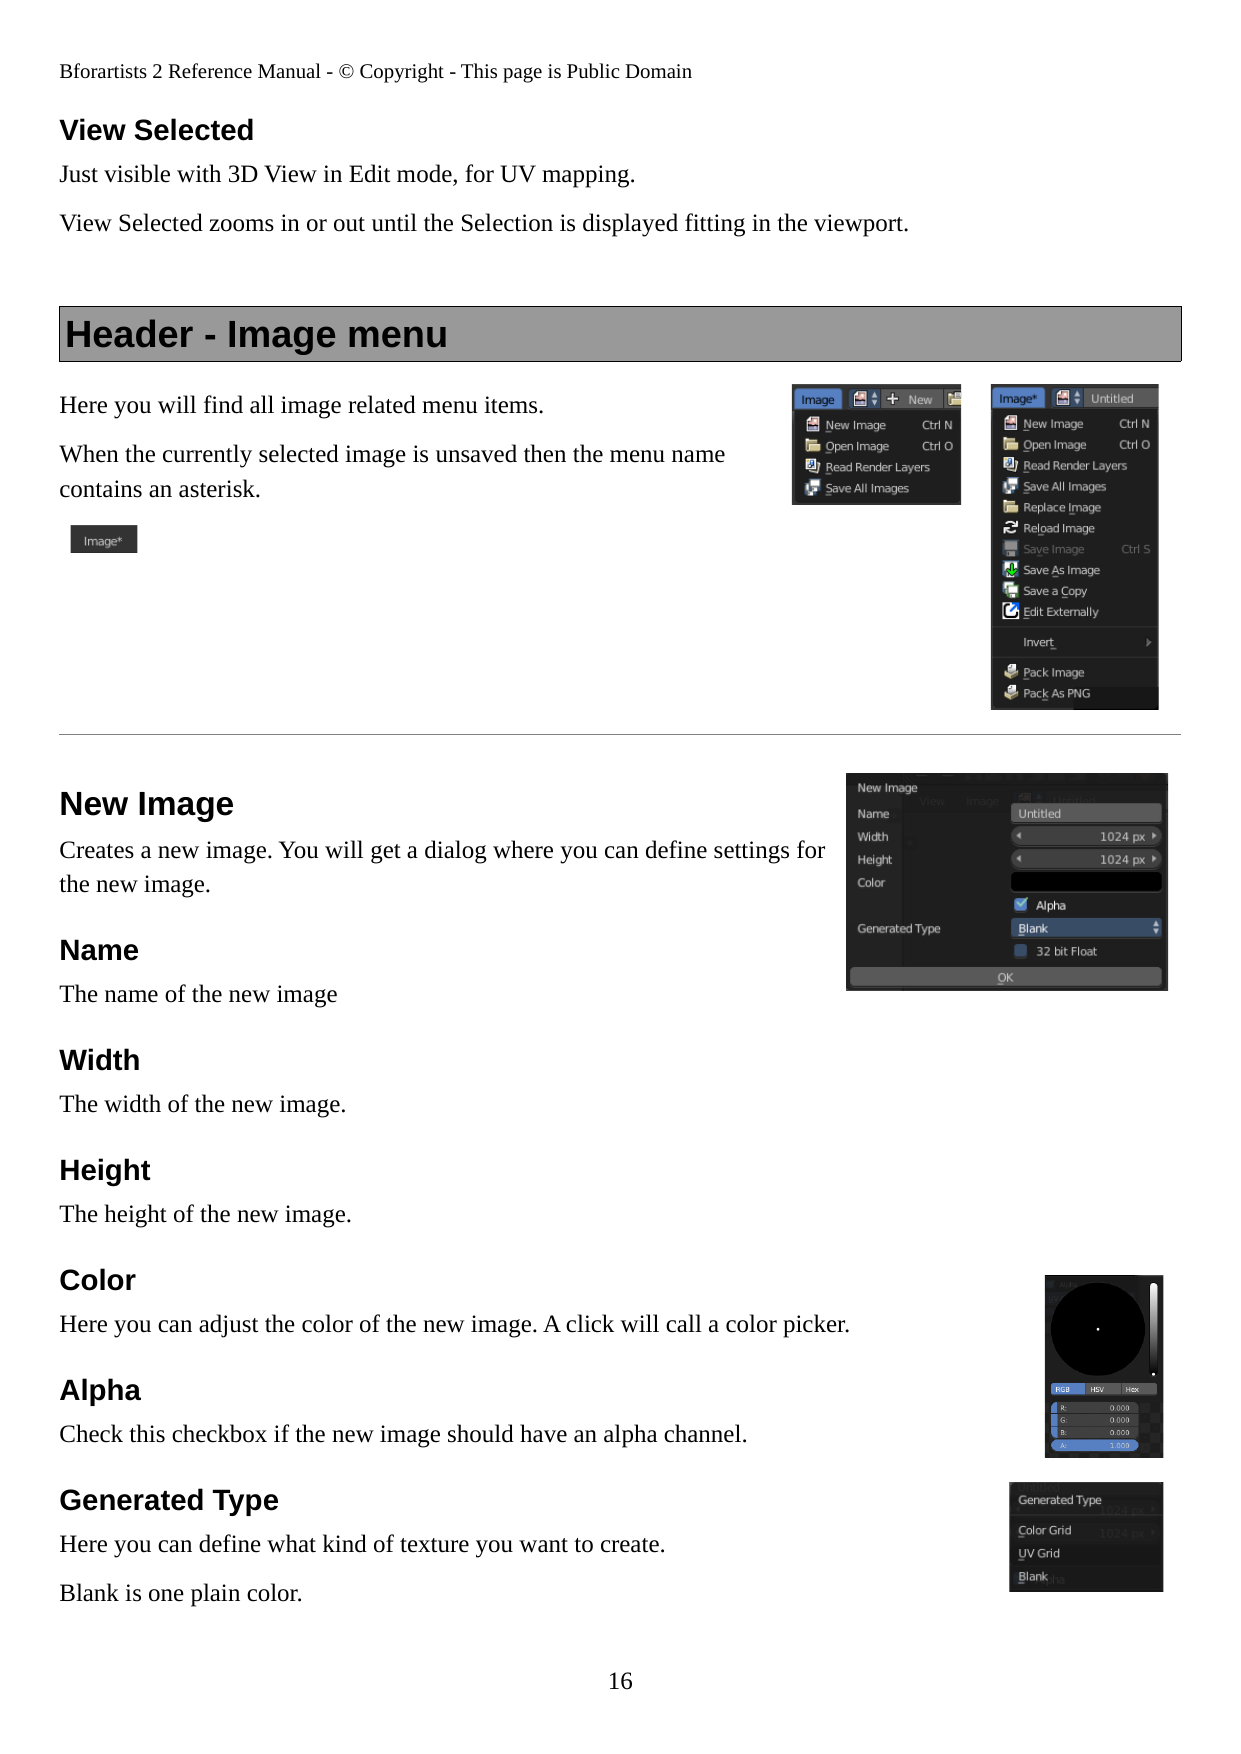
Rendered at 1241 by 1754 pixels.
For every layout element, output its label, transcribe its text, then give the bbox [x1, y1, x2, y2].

text Just visible with 3D View in Edit mode, for UV mapping. [59, 159, 1181, 188]
subtitle [1169, 784, 1181, 823]
subtitle Width [59, 1043, 1181, 1077]
subtitle Generated Type [59, 1483, 1009, 1516]
text Blank is one plain color. [59, 1578, 1181, 1607]
text Here you can define what kind of texture you want to create. [59, 1529, 1009, 1558]
text The height of the new image. [59, 1199, 1181, 1228]
text View Selected zooms in or out until the Selection is displayed fitting in the viewport. [59, 208, 1181, 237]
subtitle [1169, 933, 1181, 967]
subtitle [1164, 1373, 1181, 1407]
picture [846, 773, 1169, 991]
picture [990, 384, 1159, 710]
text Here you can adjust the color of the new image. A click will call a color picker. [59, 1309, 1044, 1338]
text [962, 439, 990, 502]
picture [70, 525, 138, 553]
subtitle Color [59, 1263, 1181, 1297]
subtitle New Image [59, 784, 846, 823]
picture [1044, 1275, 1164, 1458]
text Creates a new image. You will get a dialog where you can define settings for the new image. [59, 835, 846, 898]
subtitle Alpha [59, 1373, 1044, 1407]
table_header Header - Image menu [60, 307, 1181, 361]
text The width of the new image. [59, 1089, 1181, 1118]
picture [791, 384, 962, 505]
subtitle [1164, 1483, 1181, 1516]
text Here you will find all image related menu items. [59, 390, 791, 419]
subtitle Height [59, 1153, 1181, 1187]
subtitle View Selected [59, 113, 1181, 146]
text The name of the new image [59, 979, 1181, 1008]
text When the currently selected image is unsaved then the menu name contains an asterisk. [59, 439, 791, 502]
picture [1009, 1482, 1164, 1592]
text Check this checkbox if the new image should have an alpha channel. [59, 1419, 1044, 1448]
subtitle Name [59, 933, 846, 967]
